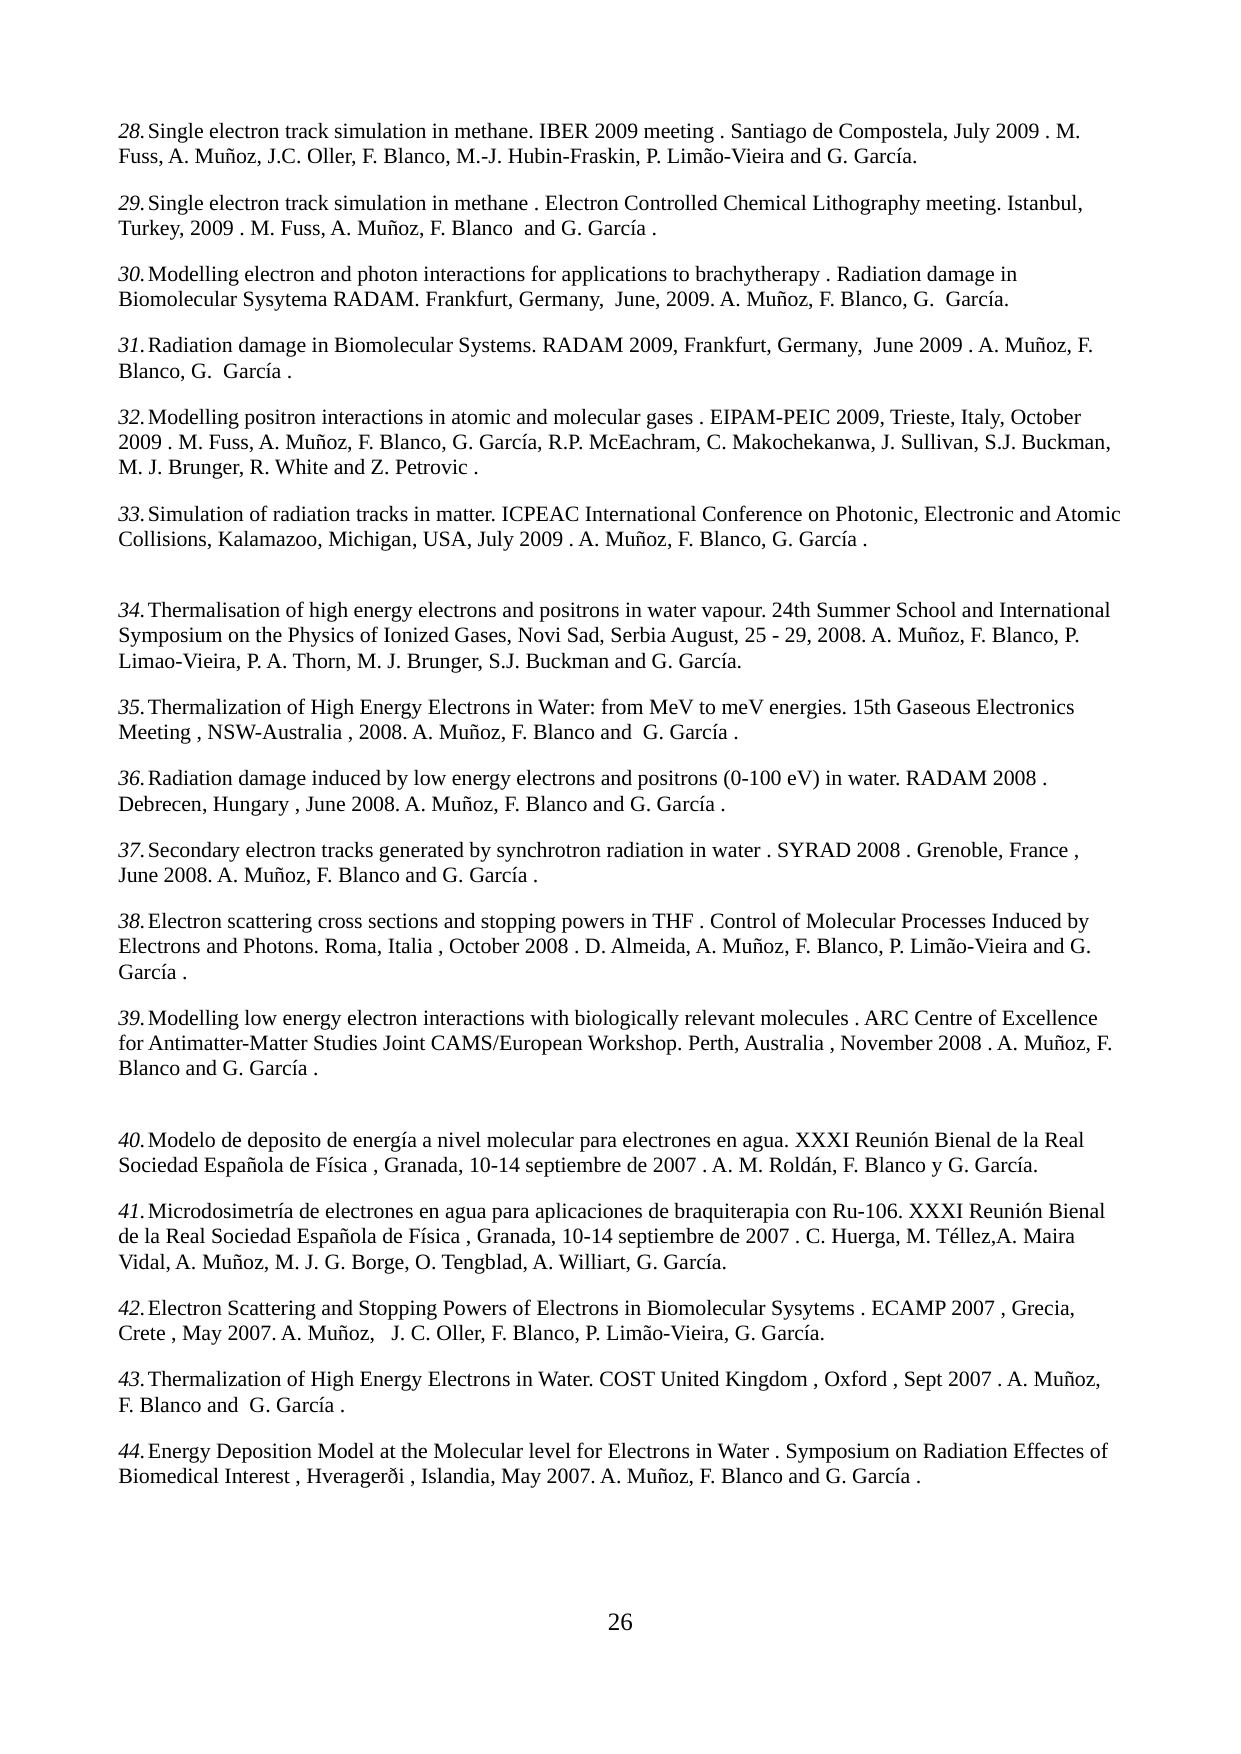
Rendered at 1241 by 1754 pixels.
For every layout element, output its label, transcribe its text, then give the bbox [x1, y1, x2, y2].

list Radiation damage in Biomolecular Systems. RADAM 2009, Frankfurt, Germany, June 2009 . A. Muñoz, F. Blanco, G. García . [118, 332, 1122, 383]
list Modelling electron and photon interactions for applications to brachytherapy . Radiation damage in Biomolecular Sysytema RADAM. Frankfurt, Germany, June, 2009. A. Muñoz, F. Blanco, G. García. [118, 261, 1122, 311]
list Modelo de deposito de energía a nivel molecular para electrones en agua. XXXI Reunión Bienal de la Real Sociedad Española de Física , Granada, 10-14 septiembre de 2007 . A. M. Roldán, F. Blanco y G. García. [118, 1127, 1122, 1177]
list Modelling positron interactions in atomic and molecular gases . EIPAM-PEIC 2009, Trieste, Italy, October 2009 . M. Fuss, A. Muñoz, F. Blanco, G. García, R.P. McEachram, C. Makochekanwa, J. Sullivan, S.J. Buckman, M. J. Brunger, R. White and Z. Petrovic . [118, 404, 1122, 479]
list Radiation damage induced by low energy electrons and positrons (0-100 eV) in water. RADAM 2008 . Debrecen, Hungary , June 2008. A. Muñoz, F. Blanco and G. García . [118, 765, 1122, 816]
list Thermalisation of high energy electrons and positrons in water vapour. 24th Summer School and International Symposium on the Physics of Ionized Gases, Novi Sad, Serbia August, 25 - 29, 2008. A. Muñoz, F. Blanco, P. Limao-Vieira, P. A. Thorn, M. J. Brunger, S.J. Buckman and G. García. [118, 597, 1122, 673]
list Thermalization of High Energy Electrons in Water: from MeV to meV energies. 15th Gaseous Electronics Meeting , NSW-Australia , 2008. A. Muñoz, F. Blanco and G. García . [118, 694, 1122, 744]
list Microdosimetría de electrones en agua para aplicaciones de braquiterapia con Ru-106. XXXI Reunión Bienal de la Real Sociedad Española de Física , Granada, 10-14 septiembre de 2007 . C. Huerga, M. Téllez,A. Maira Vidal, A. Muñoz, M. J. G. Borge, O. Tengblad, A. Williart, G. García. [118, 1198, 1122, 1274]
list Simulation of radiation tracks in matter. ICPEAC International Conference on Photonic, Electronic and Atomic Collisions, Kalamazoo, Michigan, USA, July 2009 . A. Muñoz, F. Blanco, G. García . [118, 501, 1122, 576]
list Energy Deposition Model at the Molecular level for Electrons in Water . Symposium on Radiation Effectes of Biomedical Interest , Hveragerði , Islandia, May 2007. A. Muñoz, F. Blanco and G. García . [118, 1438, 1122, 1513]
list Single electron track simulation in methane . Electron Controlled Chemical Lithography meeting. Istanbul, Turkey, 2009 . M. Fuss, A. Muñoz, F. Blanco and G. García . [118, 189, 1122, 240]
list Modelling low energy electron interactions with biologically relevant molecules . ARC Centre of Excellence for Antimatter-Matter Studies Joint CAMS/European Workshop. Perth, Australia , November 2008 . A. Muñoz, F. Blanco and G. García . [118, 1005, 1122, 1106]
list Single electron track simulation in methane. IBER 2009 meeting . Santiago de Compostela, July 2009 . M. Fuss, A. Muñoz, J.C. Oller, F. Blanco, M.-J. Hubin-Fraskin, P. Limão-Vieira and G. García. [118, 118, 1122, 168]
list Thermalization of High Energy Electrons in Water. COST United Kingdom , Oxford , Sept 2007 . A. Muñoz, F. Blanco and G. García . [118, 1366, 1122, 1417]
list Electron Scattering and Stopping Powers of Electrons in Biomolecular Sysytems . ECAMP 2007 , Grecia, Crete , May 2007. A. Muñoz, J. C. Oller, F. Blanco, P. Limão-Vieira, G. García. [118, 1295, 1122, 1345]
list Electron scattering cross sections and stopping powers in THF . Control of Molecular Processes Induced by Electrons and Photons. Roma, Italia , October 2008 . D. Almeida, A. Muñoz, F. Blanco, P. Limão-Vieira and G. García . [118, 908, 1122, 984]
list Secondary electron tracks generated by synchrotron radiation in water . SYRAD 2008 . Grenoble, France , June 2008. A. Muñoz, F. Blanco and G. García . [118, 837, 1122, 887]
